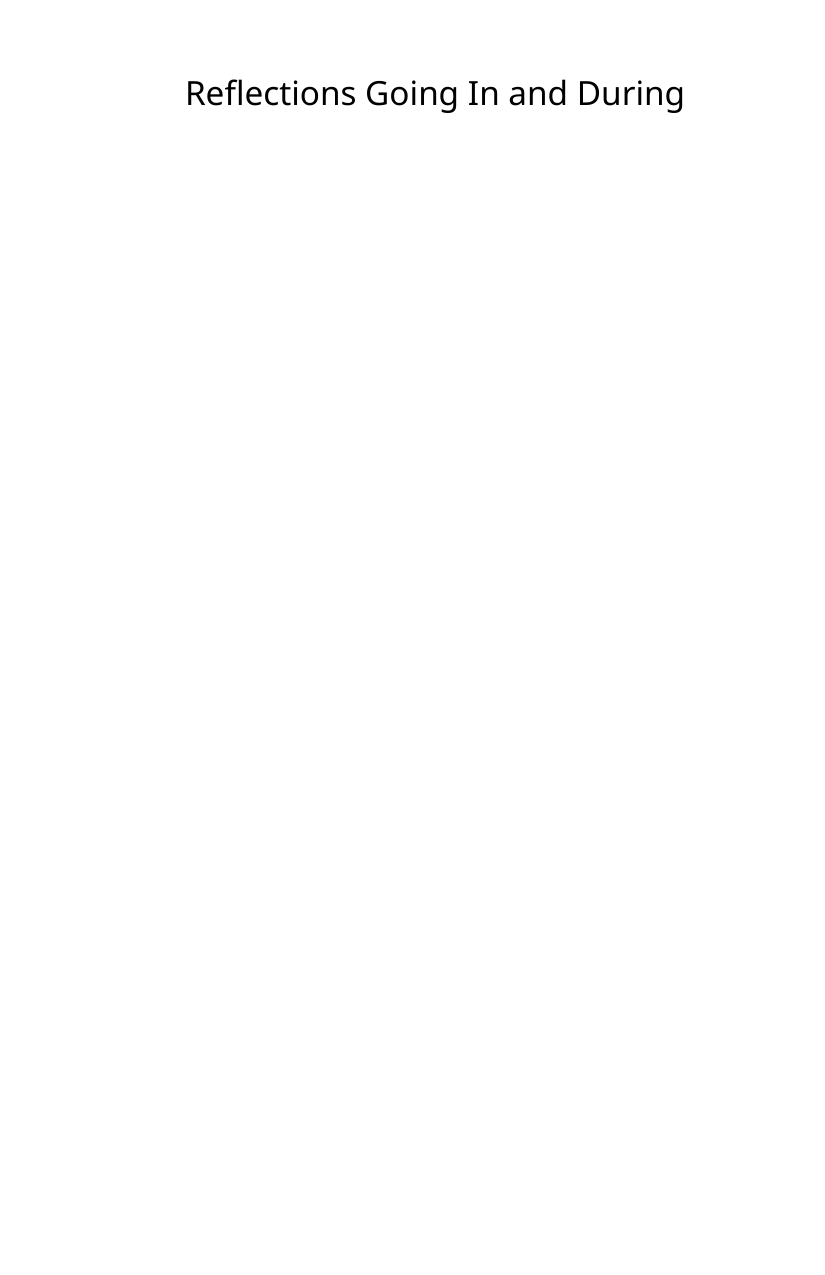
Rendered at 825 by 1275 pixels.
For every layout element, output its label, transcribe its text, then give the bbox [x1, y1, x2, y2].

subtitle Reflections Going In and During [45, 70, 825, 115]
